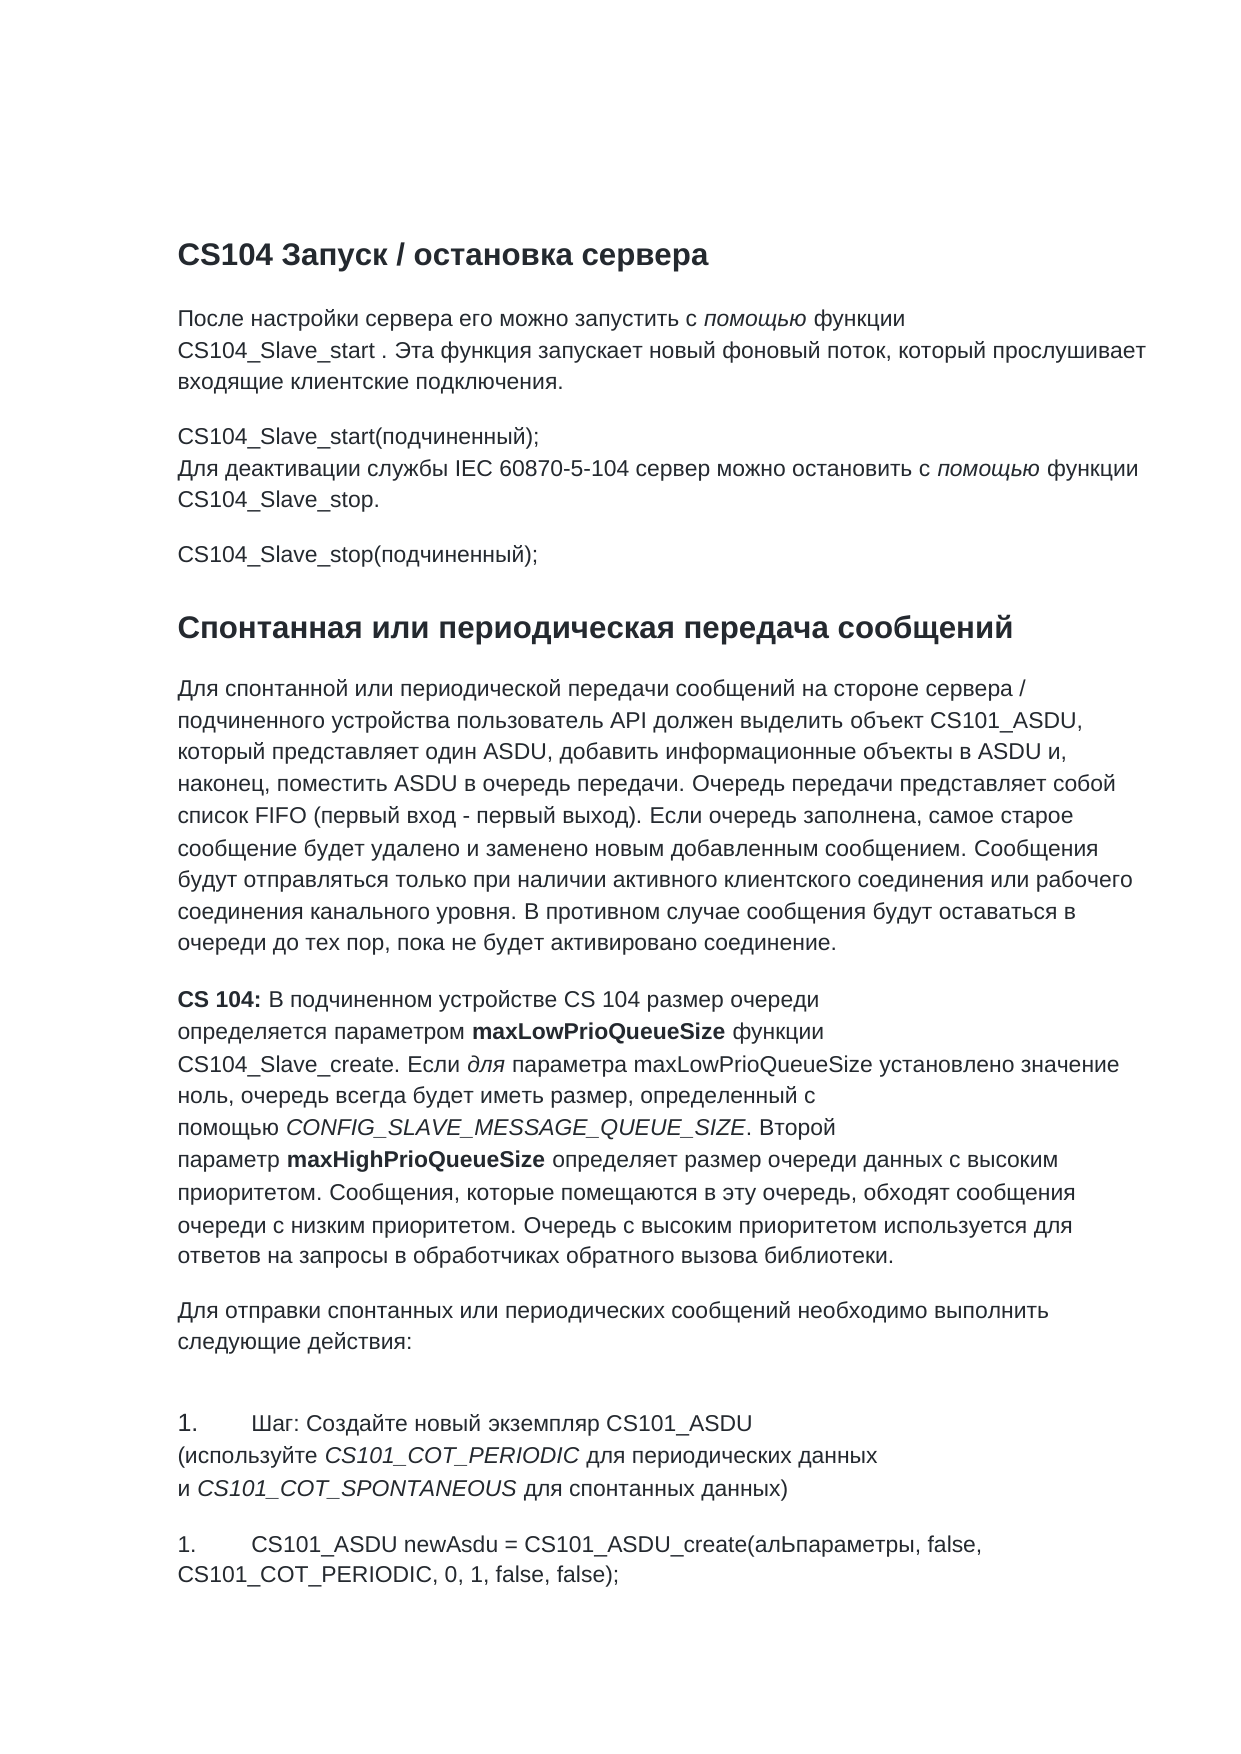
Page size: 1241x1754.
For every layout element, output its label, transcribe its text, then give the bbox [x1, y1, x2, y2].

text CS 104: В подчиненном устройстве CS 104 размер очереди определяется параметром maxLowPrioQueueSize функции CS104_Slave_create. Если для параметра maxLowPrioQueueSize установлено значение ноль, очередь всегда будет иметь размер, определенный с помощью CONFIG_SLAVE_MESSAGE_QUEUE_SIZE. Второй параметр maxHighPrioQueueSize определяет размер очереди данных с высоким приоритетом. Сообщения, которые помещаются в эту очередь, обходят сообщения очереди с низким приоритетом. Очередь с высоким приоритетом используется для ответов на запросы в обработчиках обратного вызова библиотеки. [177, 984, 1152, 1268]
list Шаг: Создайте новый экземпляр CS101_ASDU (используйте CS101_COT_PERIODIC для периодических данных и CS101_COT_SPONTANEOUS для спонтанных данных) [177, 1408, 1152, 1502]
text Для спонтанной или периодической передачи сообщений на стороне сервера / подчиненного устройства пользователь API должен выделить объект CS101_ASDU, который представляет один ASDU, добавить информационные объекты в ASDU и, наконец, поместить ASDU в очередь передачи. Очередь передачи представляет собой список FIFO (первый вход - первый выход). Если очередь заполнена, самое старое сообщение будет удалено и заменено новым добавленным сообщением. Сообщения будут отправляться только при наличии активного клиентского соединения или рабочего соединения канального уровня. В противном случае сообщения будут оставаться в очереди до тех пор, пока не будет активировано соединение. [177, 675, 1152, 955]
text Для деактивации службы IEC 60870-5-104 сервер можно остановить с помощью функции CS104_Slave_stop. [177, 453, 1152, 512]
text Спонтанная или периодическая передача сообщений [177, 609, 1152, 644]
text CS104 Запуск / остановка сервера [177, 236, 1152, 272]
list CS101_ASDU newAsdu = CS101_ASDU_create(алЬпараметры, false, CS101_COT_PERIODIC, 0, 1, false, false); [177, 1531, 1152, 1588]
text Для отправки спонтанных или периодических сообщений необходимо выполнить следующие действия: [177, 1297, 1152, 1354]
text CS104_Slave_stop(подчиненный); [177, 541, 1152, 567]
text После настройки сервера его можно запустить с помощью функции CS104_Slave_start . Эта функция запускает новый фоновый поток, который прослушивает входящие клиентские подключения. [177, 302, 1152, 394]
text CS104_Slave_start(подчиненный); [177, 423, 1152, 449]
